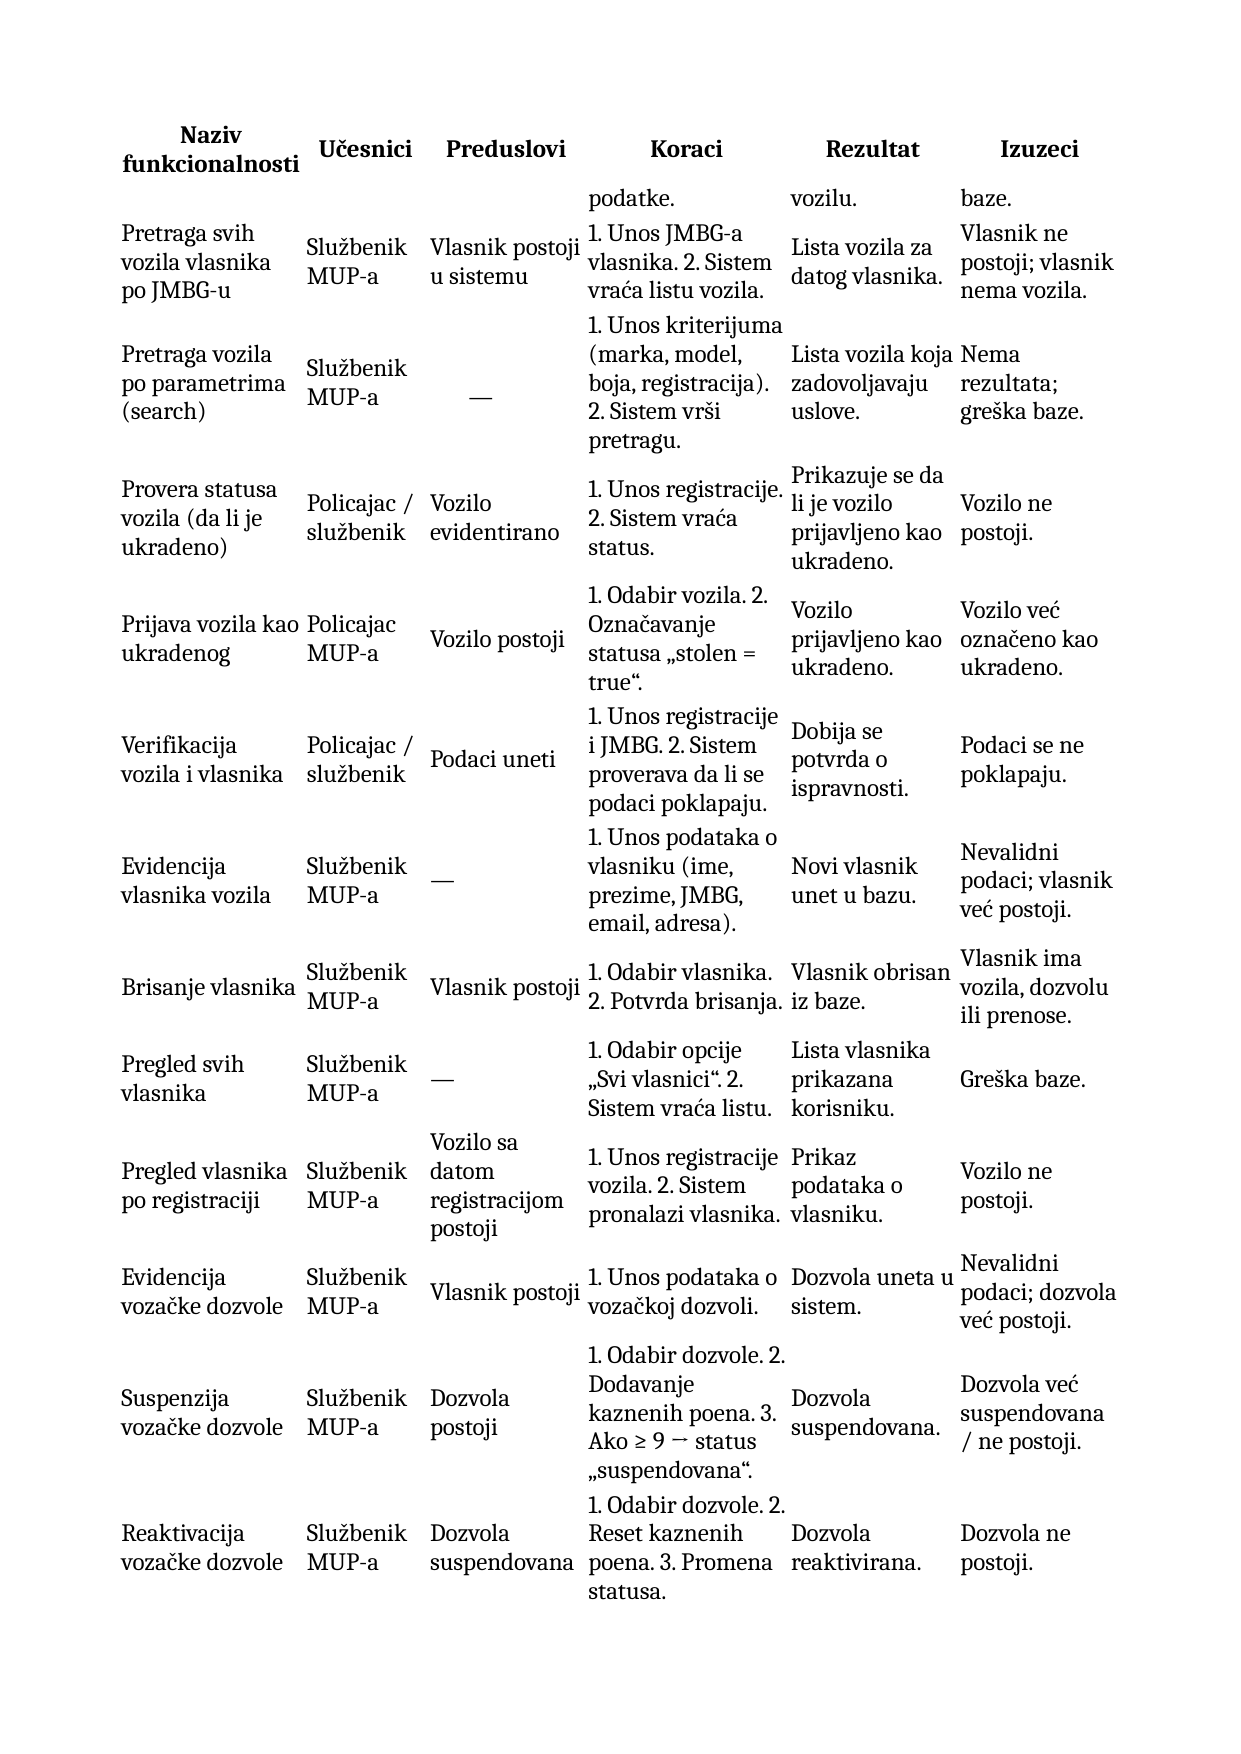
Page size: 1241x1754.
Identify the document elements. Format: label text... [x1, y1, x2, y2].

table_cell 1. Odabir vozila. 2. Označavanje statusa „stolen = true“. [585, 579, 788, 699]
table_cell 1. Odabir vlasnika. 2. Potvrda brisanja. [585, 941, 788, 1033]
table_cell Dobija se potvrda o ispravnosti. [788, 699, 957, 820]
table_cell Prikaz podataka o vlasniku. [788, 1125, 957, 1246]
table_cell Vozilo evidentirano [427, 458, 585, 578]
table_header Preduslovi [427, 118, 585, 181]
table_cell Dozvola ne postoji. [957, 1488, 1122, 1608]
table_header Učesnici [304, 118, 427, 181]
table_cell Policajac / službenik [304, 458, 427, 578]
table_cell Podaci se ne poklapaju. [957, 699, 1122, 820]
table_cell Vlasnik postoji u sistemu [427, 216, 585, 308]
table_cell Službenik MUP-a [304, 1246, 427, 1338]
table_cell Podaci uneti [427, 699, 585, 820]
table_cell Pretraga vozila po parametrima (search) [118, 308, 304, 458]
table_cell Evidencija vlasnika vozila [118, 820, 304, 941]
table_cell baze. [957, 181, 1122, 216]
table_cell 1. Unos registracije vozila. 2. Sistem pronalazi vlasnika. [585, 1125, 788, 1246]
table_cell Lista vlasnika prikazana korisniku. [788, 1033, 957, 1125]
table_cell Dozvola uneta u sistem. [788, 1246, 957, 1338]
table_cell Suspenzija vozačke dozvole [118, 1338, 304, 1488]
table_cell Vlasnik postoji [427, 1246, 585, 1338]
table_cell Verifikacija vozila i vlasnika [118, 699, 304, 820]
table_cell Službenik MUP-a [304, 308, 427, 458]
table_cell Službenik MUP-a [304, 1033, 427, 1125]
table_cell Policajac MUP-a [304, 579, 427, 699]
table_cell Provera statusa vozila (da li je ukradeno) [118, 458, 304, 578]
table_cell 1. Unos kriterijuma (marka, model, boja, registracija). 2. Sistem vrši pretragu. [585, 308, 788, 458]
table_cell Pregled vlasnika po registraciji [118, 1125, 304, 1246]
table_cell Vozilo već označeno kao ukradeno. [957, 579, 1122, 699]
table_cell 1. Unos podataka o vozačkoj dozvoli. [585, 1246, 788, 1338]
table_cell [118, 181, 304, 216]
table_cell Nevalidni podaci; vlasnik već postoji. [957, 820, 1122, 941]
table_cell Dozvola već suspendovana / ne postoji. [957, 1338, 1122, 1488]
table_cell Brisanje vlasnika [118, 941, 304, 1033]
table_cell Dozvola reaktivirana. [788, 1488, 957, 1608]
table_header Izuzeci [957, 118, 1122, 181]
table_cell Vozilo sa datom registracijom postoji [427, 1125, 585, 1246]
table_cell Vozilo ne postoji. [957, 458, 1122, 578]
table_cell — [427, 1033, 585, 1125]
table_cell Reaktivacija vozačke dozvole [118, 1488, 304, 1608]
table_cell Službenik MUP-a [304, 820, 427, 941]
table_header Koraci [585, 118, 788, 181]
table_cell Vlasnik obrisan iz baze. [788, 941, 957, 1033]
table_cell Službenik MUP-a [304, 1338, 427, 1488]
table_cell Vlasnik postoji [427, 941, 585, 1033]
table_cell Evidencija vozačke dozvole [118, 1246, 304, 1338]
table_cell Službenik MUP-a [304, 941, 427, 1033]
table_cell 1. Odabir dozvole. 2. Reset kaznenih poena. 3. Promena statusa. [585, 1488, 788, 1608]
table_cell Vozilo postoji [427, 579, 585, 699]
table_cell Lista vozila koja zadovoljavaju uslove. [788, 308, 957, 458]
table_cell podatke. [585, 181, 788, 216]
table_cell [427, 181, 585, 216]
table_cell Nevalidni podaci; dozvola već postoji. [957, 1246, 1122, 1338]
table_cell Službenik MUP-a [304, 216, 427, 308]
table_cell 1. Unos podataka o vlasniku (ime, prezime, JMBG, email, adresa). [585, 820, 788, 941]
table_cell 1. Unos JMBG-a vlasnika. 2. Sistem vraća listu vozila. [585, 216, 788, 308]
table_cell Lista vozila za datog vlasnika. [788, 216, 957, 308]
table_cell — [427, 820, 585, 941]
table_header Naziv funkcionalnosti [118, 118, 304, 181]
table_cell Novi vlasnik unet u bazu. [788, 820, 957, 941]
table_cell Dozvola suspendovana [427, 1488, 585, 1608]
table_cell Vlasnik ima vozila, dozvolu ili prenose. [957, 941, 1122, 1033]
table_cell Policajac / službenik [304, 699, 427, 820]
table_cell Dozvola postoji [427, 1338, 585, 1488]
table_cell Pretraga svih vozila vlasnika po JMBG-u [118, 216, 304, 308]
table_cell Greška baze. [957, 1033, 1122, 1125]
table_cell Pregled svih vlasnika [118, 1033, 304, 1125]
table_cell Službenik MUP-a [304, 1488, 427, 1608]
table_cell vozilu. [788, 181, 957, 216]
table_cell Prikazuje se da li je vozilo prijavljeno kao ukradeno. [788, 458, 957, 578]
table_cell [304, 181, 427, 216]
table_cell Prijava vozila kao ukradenog [118, 579, 304, 699]
table_cell 1. Unos registracije i JMBG. 2. Sistem proverava da li se podaci poklapaju. [585, 699, 788, 820]
table_cell Nema rezultata; greška baze. [957, 308, 1122, 458]
table_cell 1. Unos registracije. 2. Sistem vraća status. [585, 458, 788, 578]
table_cell Službenik MUP-a [304, 1125, 427, 1246]
table_cell Vozilo ne postoji. [957, 1125, 1122, 1246]
table_cell 1. Odabir dozvole. 2. Dodavanje kaznenih poena. 3. Ako ≥ 9 → status „suspendovana“. [585, 1338, 788, 1488]
table_cell Vozilo prijavljeno kao ukradeno. [788, 579, 957, 699]
table_cell Dozvola suspendovana. [788, 1338, 957, 1488]
table_cell Vlasnik ne postoji; vlasnik nema vozila. [957, 216, 1122, 308]
table_header Rezultat [788, 118, 957, 181]
table_cell 1. Odabir opcije „Svi vlasnici“. 2. Sistem vraća listu. [585, 1033, 788, 1125]
table_cell — [427, 308, 585, 458]
